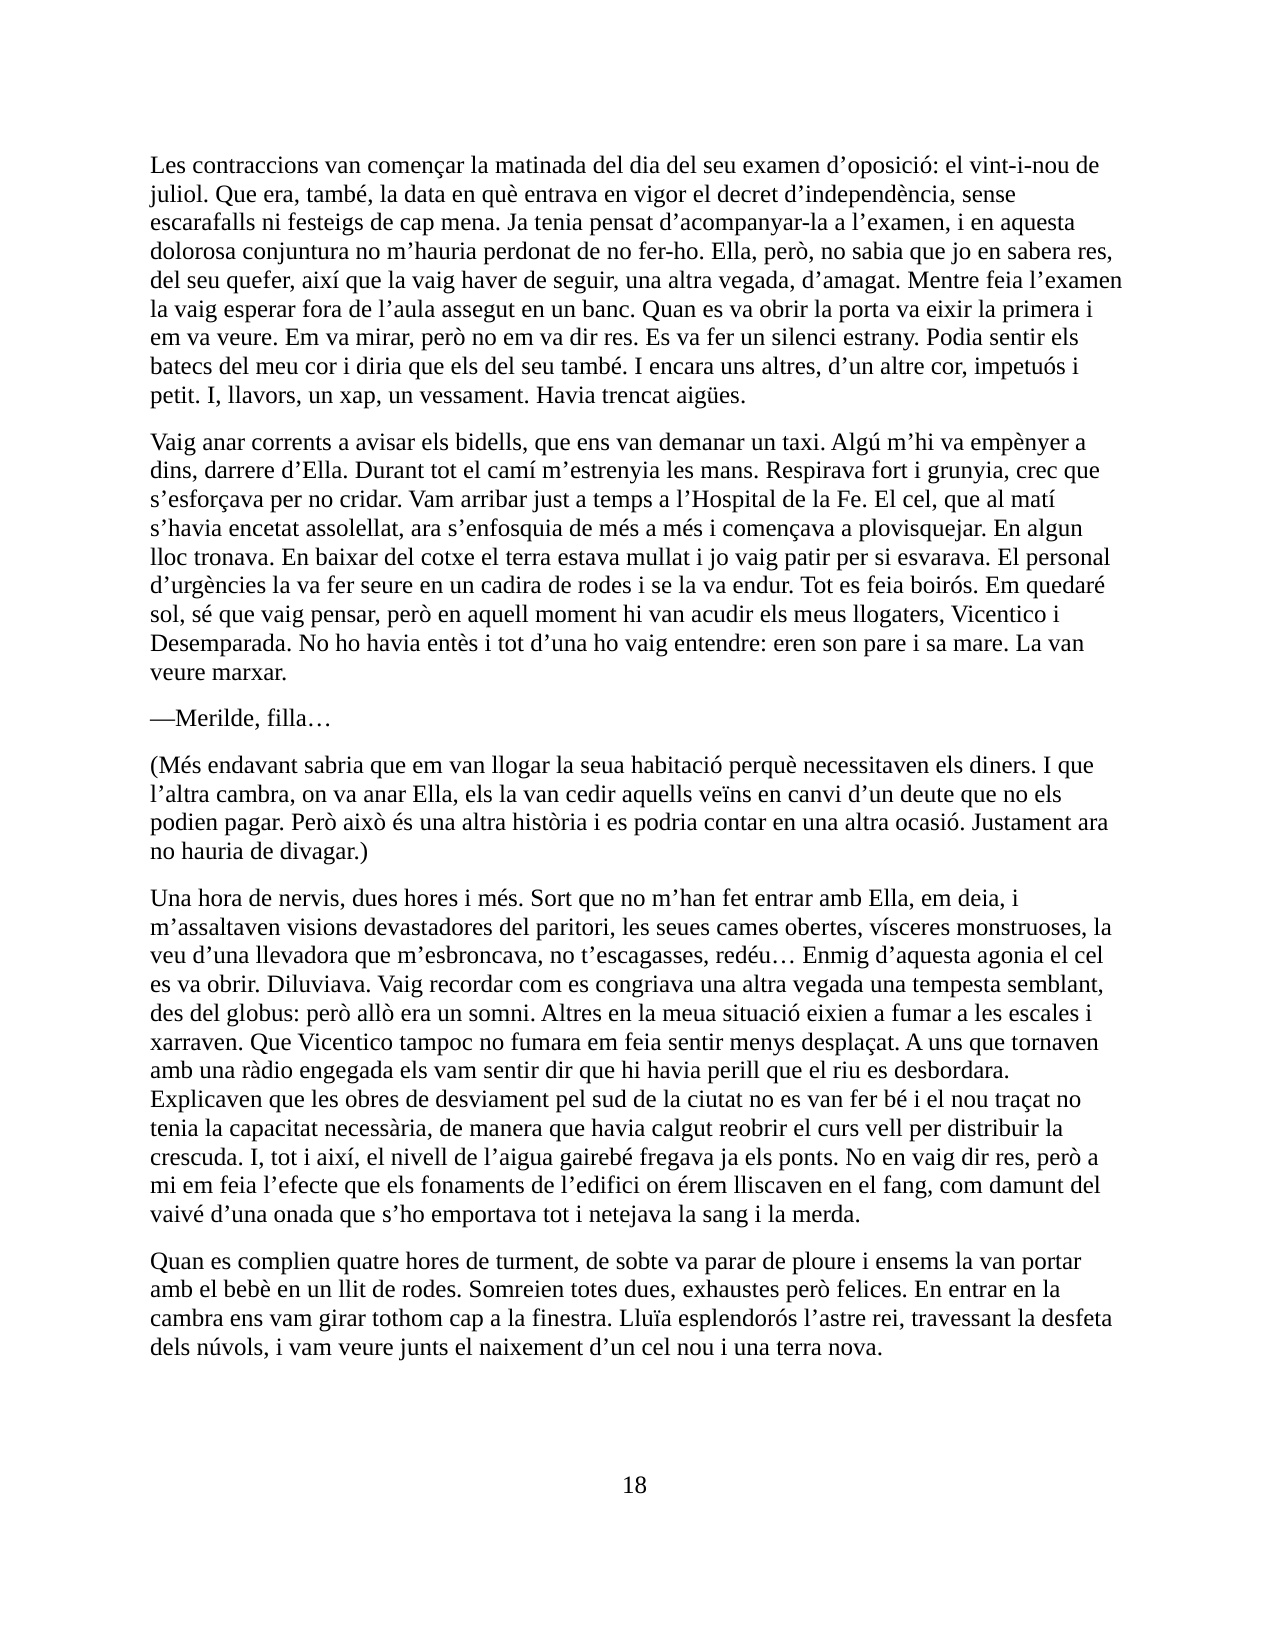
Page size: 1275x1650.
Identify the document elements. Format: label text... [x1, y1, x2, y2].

text Vaig anar corrents a avisar els bidells, que ens van demanar un taxi. Algú m’hi va empènyer a dins, darrere d’Ella. Durant tot el camí m’estrenyia les mans. Respirava fort i grunyia, crec que s’esforçava per no cridar. Vam arribar just a temps a l’Hospital de la Fe. El cel, que al matí s’havia encetat assolellat, ara s’enfosquia de més a més i començava a plovisquejar. En algun lloc tronava. En baixar del cotxe el terra estava mullat i jo vaig patir per si esvarava. El personal d’urgències la va fer seure en un cadira de rodes i se la va endur. Tot es feia boirós. Em quedaré sol, sé que vaig pensar, però en aquell moment hi van acudir els meus llogaters, Vicentico i Desemparada. No ho havia entès i tot d’una ho vaig entendre: eren son pare i sa mare. La van veure marxar. [150, 427, 1125, 685]
text —Merilde, filla… [150, 703, 1125, 732]
text Quan es complien quatre hores de turment, de sobte va parar de ploure i ensems la van portar amb el bebè en un llit de rodes. Somreien totes dues, exhaustes però felices. En entrar en la cambra ens vam girar tothom cap a la finestra. Lluïa esplendorós l’astre rei, travessant la desfeta dels núvols, i vam veure junts el naixement d’un cel nou i una terra nova. [150, 1246, 1125, 1361]
text Les contraccions van començar la matinada del dia del seu examen d’oposició: el vint-i-nou de juliol. Que era, també, la data en què entrava en vigor el decret d’independència, sense escarafalls ni festeigs de cap mena. Ja tenia pensat d’acompanyar-la a l’examen, i en aquesta dolorosa conjuntura no m’hauria perdonat de no fer-ho. Ella, però, no sabia que jo en sabera res, del seu quefer, així que la vaig haver de seguir, una altra vegada, d’amagat. Mentre feia l’examen la vaig esperar fora de l’aula assegut en un banc. Quan es va obrir la porta va eixir la primera i em va veure. Em va mirar, però no em va dir res. Es va fer un silenci estrany. Podia sentir els batecs del meu cor i diria que els del seu també. I encara uns altres, d’un altre cor, impetuós i petit. I, llavors, un xap, un vessament. Havia trencat aigües. [150, 150, 1125, 409]
text Una hora de nervis, dues hores i més. Sort que no m’han fet entrar amb Ella, em deia, i m’assaltaven visions devastadores del paritori, les seues cames obertes, vísceres monstruoses, la veu d’una llevadora que m’esbroncava, no t’escagasses, redéu… Enmig d’aquesta agonia el cel es va obrir. Diluviava. Vaig recordar com es congriava una altra vegada una tempesta semblant, des del globus: però allò era un somni. Altres en la meua situació eixien a fumar a les escales i xarraven. Que Vicentico tampoc no fumara em feia sentir menys desplaçat. A uns que tornaven amb una ràdio engegada els vam sentir dir que hi havia perill que el riu es desbordara. Explicaven que les obres de desviament pel sud de la ciutat no es van fer bé i el nou traçat no tenia la capacitat necessària, de manera que havia calgut reobrir el curs vell per distribuir la crescuda. I, tot i així, el nivell de l’aigua gairebé fregava ja els ponts. No en vaig dir res, però a mi em feia l’efecte que els fonaments de l’edifici on érem lliscaven en el fang, com damunt del vaivé d’una onada que s’ho emportava tot i netejava la sang i la merda. [150, 883, 1125, 1228]
text (Més endavant sabria que em van llogar la seua habitació perquè necessitaven els diners. I que l’altra cambra, on va anar Ella, els la van cedir aquells veïns en canvi d’un deute que no els podien pagar. Però això és una altra història i es podria contar en una altra ocasió. Justament ara no hauria de divagar.) [150, 750, 1125, 865]
